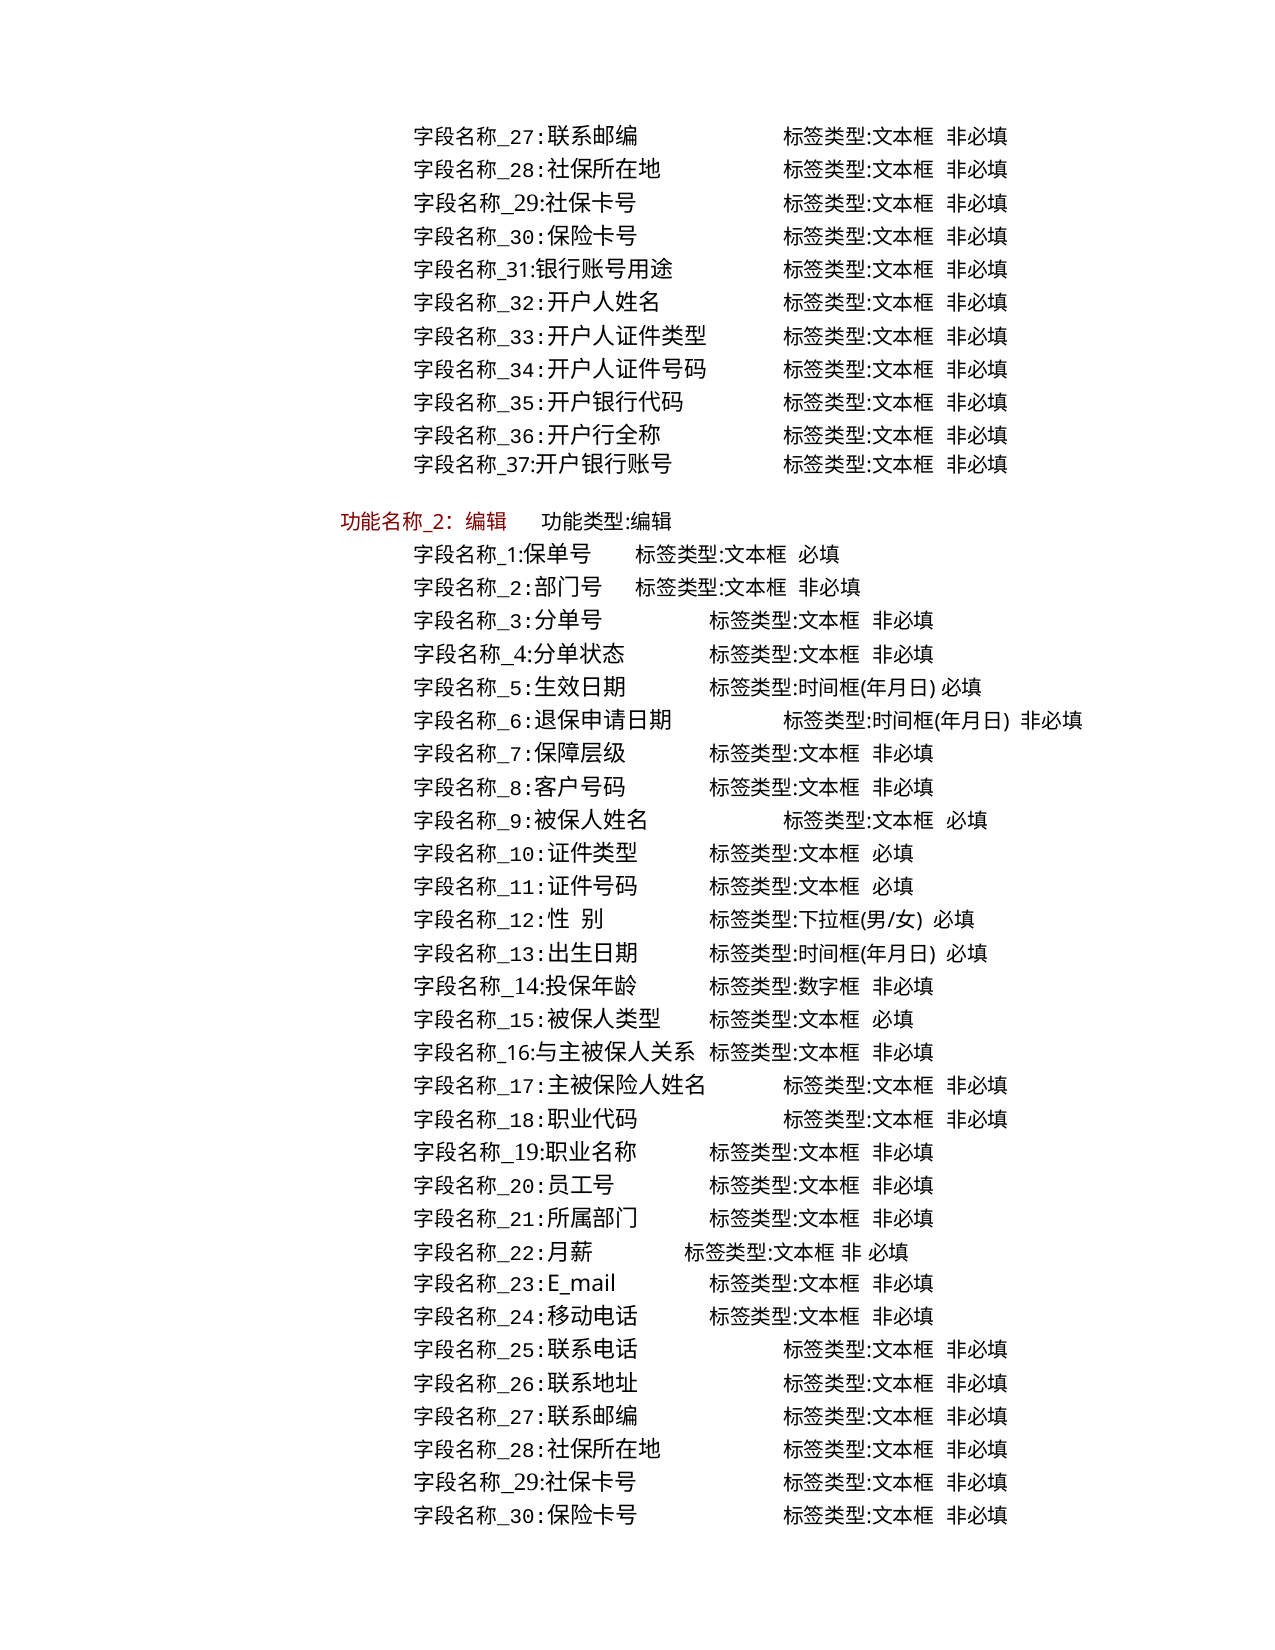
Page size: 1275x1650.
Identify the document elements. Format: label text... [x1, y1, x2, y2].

text 字段名称_22:月薪 标签类型:文本框 非 必填 [118, 1233, 1157, 1267]
text 字段名称_28:社保所在地 标签类型:文本框 非必填 [118, 151, 1157, 184]
text 字段名称_3:分单号 标签类型:文本框 非必填 [118, 602, 1157, 635]
text 字段名称_34:开户人证件号码 标签类型:文本框 非必填 [118, 351, 1157, 384]
text 字段名称_27:联系邮编 标签类型:文本框 非必填 [118, 1398, 1157, 1431]
text 字段名称_9:被保人姓名 标签类型:文本框 必填 [118, 802, 1157, 835]
text 字段名称_33:开户人证件类型 标签类型:文本框 非必填 [118, 317, 1157, 351]
text 字段名称_4:分单状态 标签类型:文本框 非必填 [118, 635, 1157, 669]
text 字段名称_13:出生日期 标签类型:时间框(年月日) 必填 [118, 934, 1157, 968]
text 字段名称_28:社保所在地 标签类型:文本框 非必填 [118, 1431, 1157, 1464]
text 字段名称_23:E_mail 标签类型:文本框 非必填 [118, 1267, 1157, 1298]
text 字段名称_2:部门号 标签类型:文本框 非必填 [118, 569, 1157, 602]
text 字段名称_29:社保卡号 标签类型:文本框 非必填 [118, 1464, 1157, 1497]
text 功能名称_2：编辑 功能类型:编辑 [118, 507, 1157, 536]
text 字段名称_16:与主被保人关系 标签类型:文本框 非必填 [118, 1034, 1157, 1067]
text 字段名称_36:开户行全称 标签类型:文本框 非必填 [118, 417, 1157, 450]
text 字段名称_15:被保人类型 标签类型:文本框 必填 [118, 1001, 1157, 1034]
text 字段名称_8:客户号码 标签类型:文本框 非必填 [118, 768, 1157, 802]
text 字段名称_14:投保年龄 标签类型:数字框 非必填 [118, 968, 1157, 1001]
text 字段名称_25:联系电话 标签类型:文本框 非必填 [118, 1331, 1157, 1364]
text 字段名称_26:联系地址 标签类型:文本框 非必填 [118, 1364, 1157, 1398]
text 字段名称_27:联系邮编 标签类型:文本框 非必填 [118, 118, 1157, 151]
text 字段名称_12:性 别 标签类型:下拉框(男/女) 必填 [118, 901, 1157, 934]
text 字段名称_30:保险卡号 标签类型:文本框 非必填 [118, 218, 1157, 251]
text 字段名称_11:证件号码 标签类型:文本框 必填 [118, 868, 1157, 901]
text 字段名称_35:开户银行代码 标签类型:文本框 非必填 [118, 384, 1157, 417]
text 字段名称_6:退保申请日期 标签类型:时间框(年月日) 非必填 [118, 702, 1157, 735]
text 字段名称_10:证件类型 标签类型:文本框 必填 [118, 835, 1157, 868]
text 字段名称_7:保障层级 标签类型:文本框 非必填 [118, 735, 1157, 768]
text 字段名称_21:所属部门 标签类型:文本框 非必填 [118, 1200, 1157, 1233]
text 字段名称_19:职业名称 标签类型:文本框 非必填 [118, 1134, 1157, 1167]
text 字段名称_31:银行账号用途 标签类型:文本框 非必填 [118, 251, 1157, 284]
text 字段名称_20:员工号 标签类型:文本框 非必填 [118, 1167, 1157, 1200]
text 字段名称_18:职业代码 标签类型:文本框 非必填 [118, 1101, 1157, 1134]
text 字段名称_30:保险卡号 标签类型:文本框 非必填 [118, 1497, 1157, 1531]
text 字段名称_29:社保卡号 标签类型:文本框 非必填 [118, 184, 1157, 218]
text 字段名称_32:开户人姓名 标签类型:文本框 非必填 [118, 284, 1157, 317]
text 字段名称_5:生效日期 标签类型:时间框(年月日) 必填 [118, 669, 1157, 702]
text 字段名称_17:主被保险人姓名 标签类型:文本框 非必填 [118, 1067, 1157, 1101]
text 字段名称_37:开户银行账号 标签类型:文本框 非必填 [118, 450, 1157, 479]
text 字段名称_24:移动电话 标签类型:文本框 非必填 [118, 1298, 1157, 1331]
text 字段名称_1:保单号 标签类型:文本框 必填 [118, 536, 1157, 569]
